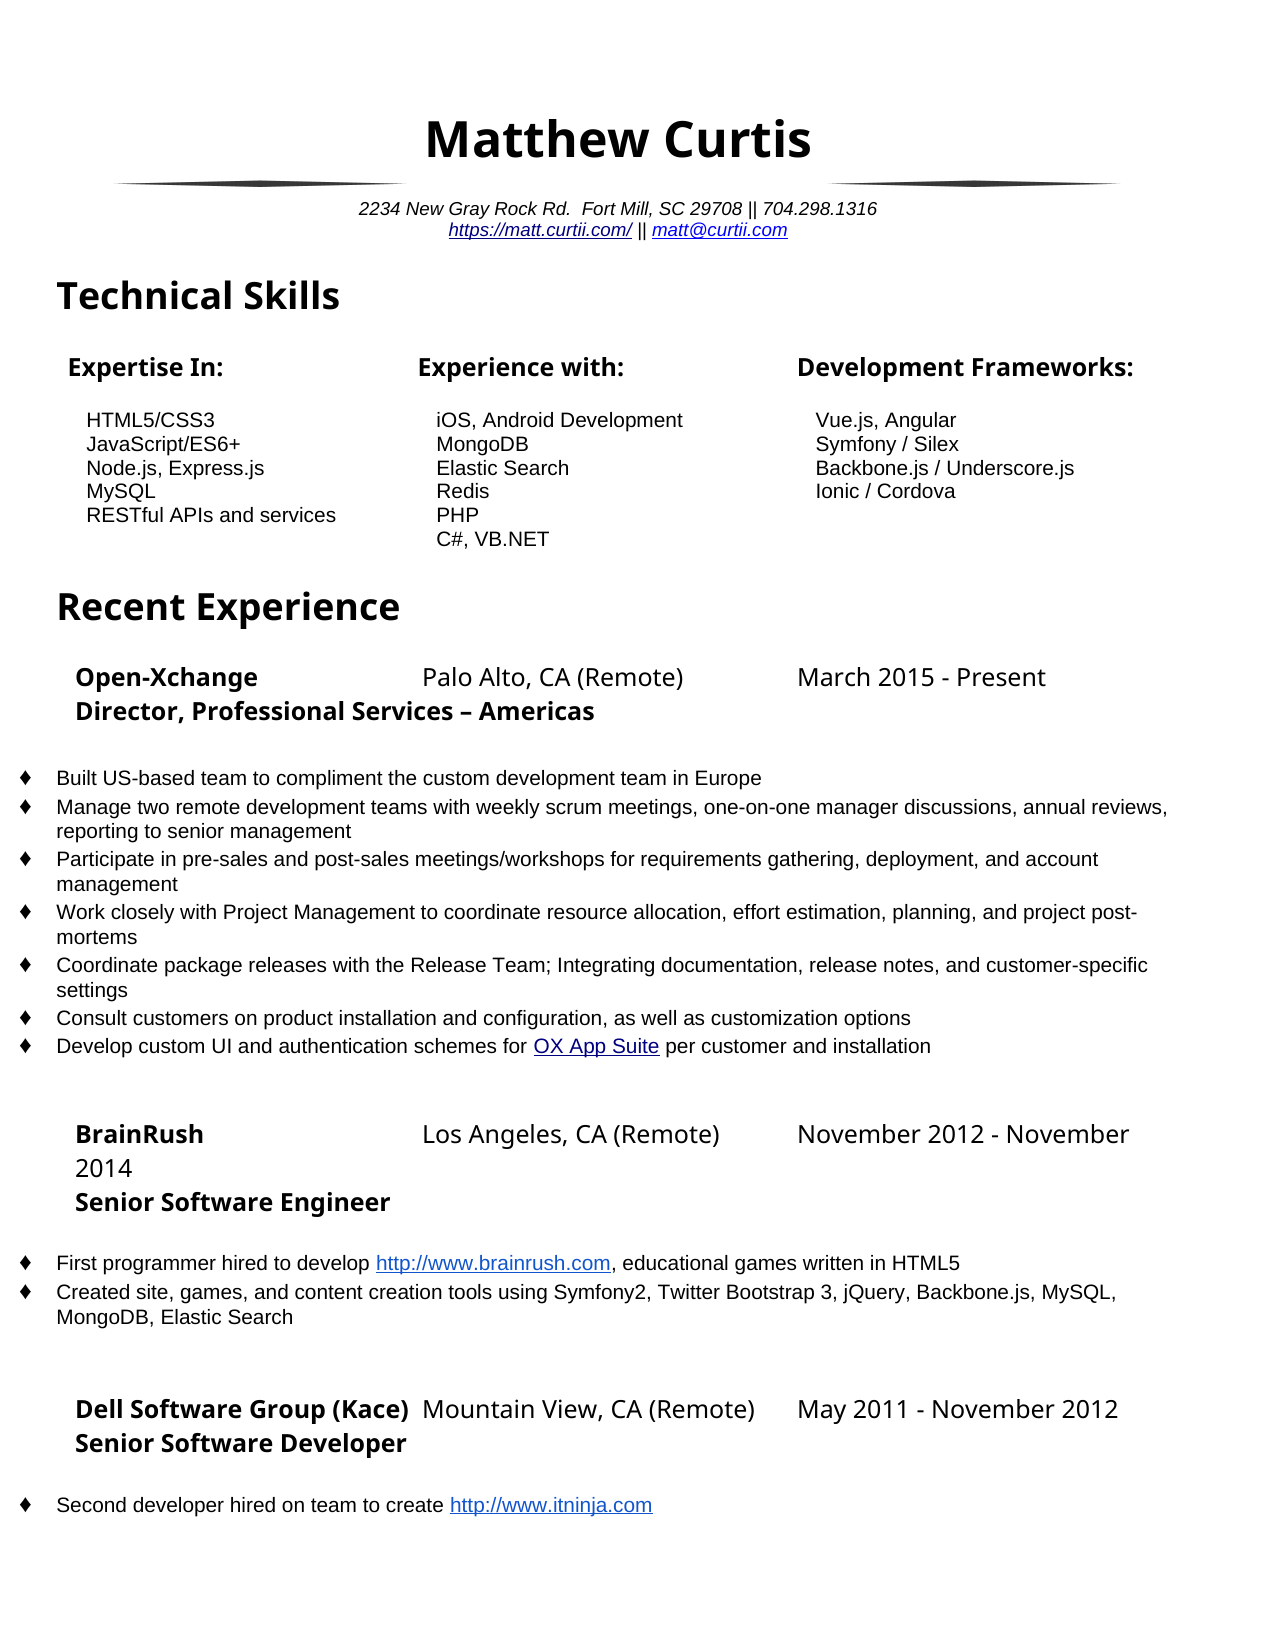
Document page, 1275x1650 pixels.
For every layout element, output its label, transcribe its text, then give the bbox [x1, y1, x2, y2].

list Participate in pre-sales and post-sales meetings/workshops for requirements gathering, deployment, and account management [19, 843, 1181, 896]
text BrainRush Los Angeles, CA (Remote) November 2012 - November 2014 [75, 1116, 1181, 1184]
text Open-Xchange Palo Alto, CA (Remote) March 2015 - Present [75, 660, 1181, 694]
text Dell Software Group (Kace) Mountain View, CA (Remote) May 2011 - November 2012 [75, 1392, 1181, 1426]
table_header Experience with: iOS, Android Development MongoDB Elastic Search Redis PHP C#, VB.NET [406, 349, 787, 551]
text Director, Professional Services – Americas [75, 694, 1181, 728]
table_header Development Frameworks: Vue.js, Angular Symfony / Silex Backbone.js / Underscore.js Ionic / Cordova [788, 349, 1156, 551]
list Built US-based team to compliment the custom development team in Europe [19, 762, 1181, 791]
list First programmer hired to develop http://www.brainrush.com, educational games written in HTML5 [19, 1247, 1181, 1276]
list Work closely with Project Management to coordinate resource allocation, effort estimation, planning, and project post-mortems [19, 896, 1181, 949]
list Manage two remote development teams with weekly scrum meetings, one-on-one manager discussions, annual reviews, reporting to senior management [19, 791, 1181, 843]
list Second developer hired on team to create http://www.itninja.com [19, 1488, 1181, 1517]
text Recent Experience [56, 580, 1181, 631]
text 2234 New Gray Rock Rd. Fort Mill, SC 29708 || 704.298.1316 [56, 198, 1181, 219]
text Technical Skills [56, 269, 1181, 321]
text Matthew Curtis [56, 104, 1181, 198]
table_header Expertise In: HTML5/CSS3 JavaScript/ES6+ Node.js, Express.js MySQL RESTful APIs and services [56, 349, 406, 551]
list Consult customers on product installation and configuration, as well as customization options [19, 1001, 1181, 1030]
list Develop custom UI and authentication schemes for OX App Suite per customer and installation [19, 1030, 1181, 1059]
text Senior Software Engineer [75, 1184, 1181, 1219]
text https://matt.curtii.com/ || matt@curtii.com [56, 219, 1181, 241]
list Coordinate package releases with the Release Team; Integrating documentation, release notes, and customer-specific settings [19, 949, 1181, 1001]
list Created site, games, and content creation tools using Symfony2, Twitter Bootstrap 3, jQuery, Backbone.js, MySQL, MongoDB, Elastic Search [19, 1276, 1181, 1329]
text Senior Software Developer [75, 1426, 1181, 1460]
